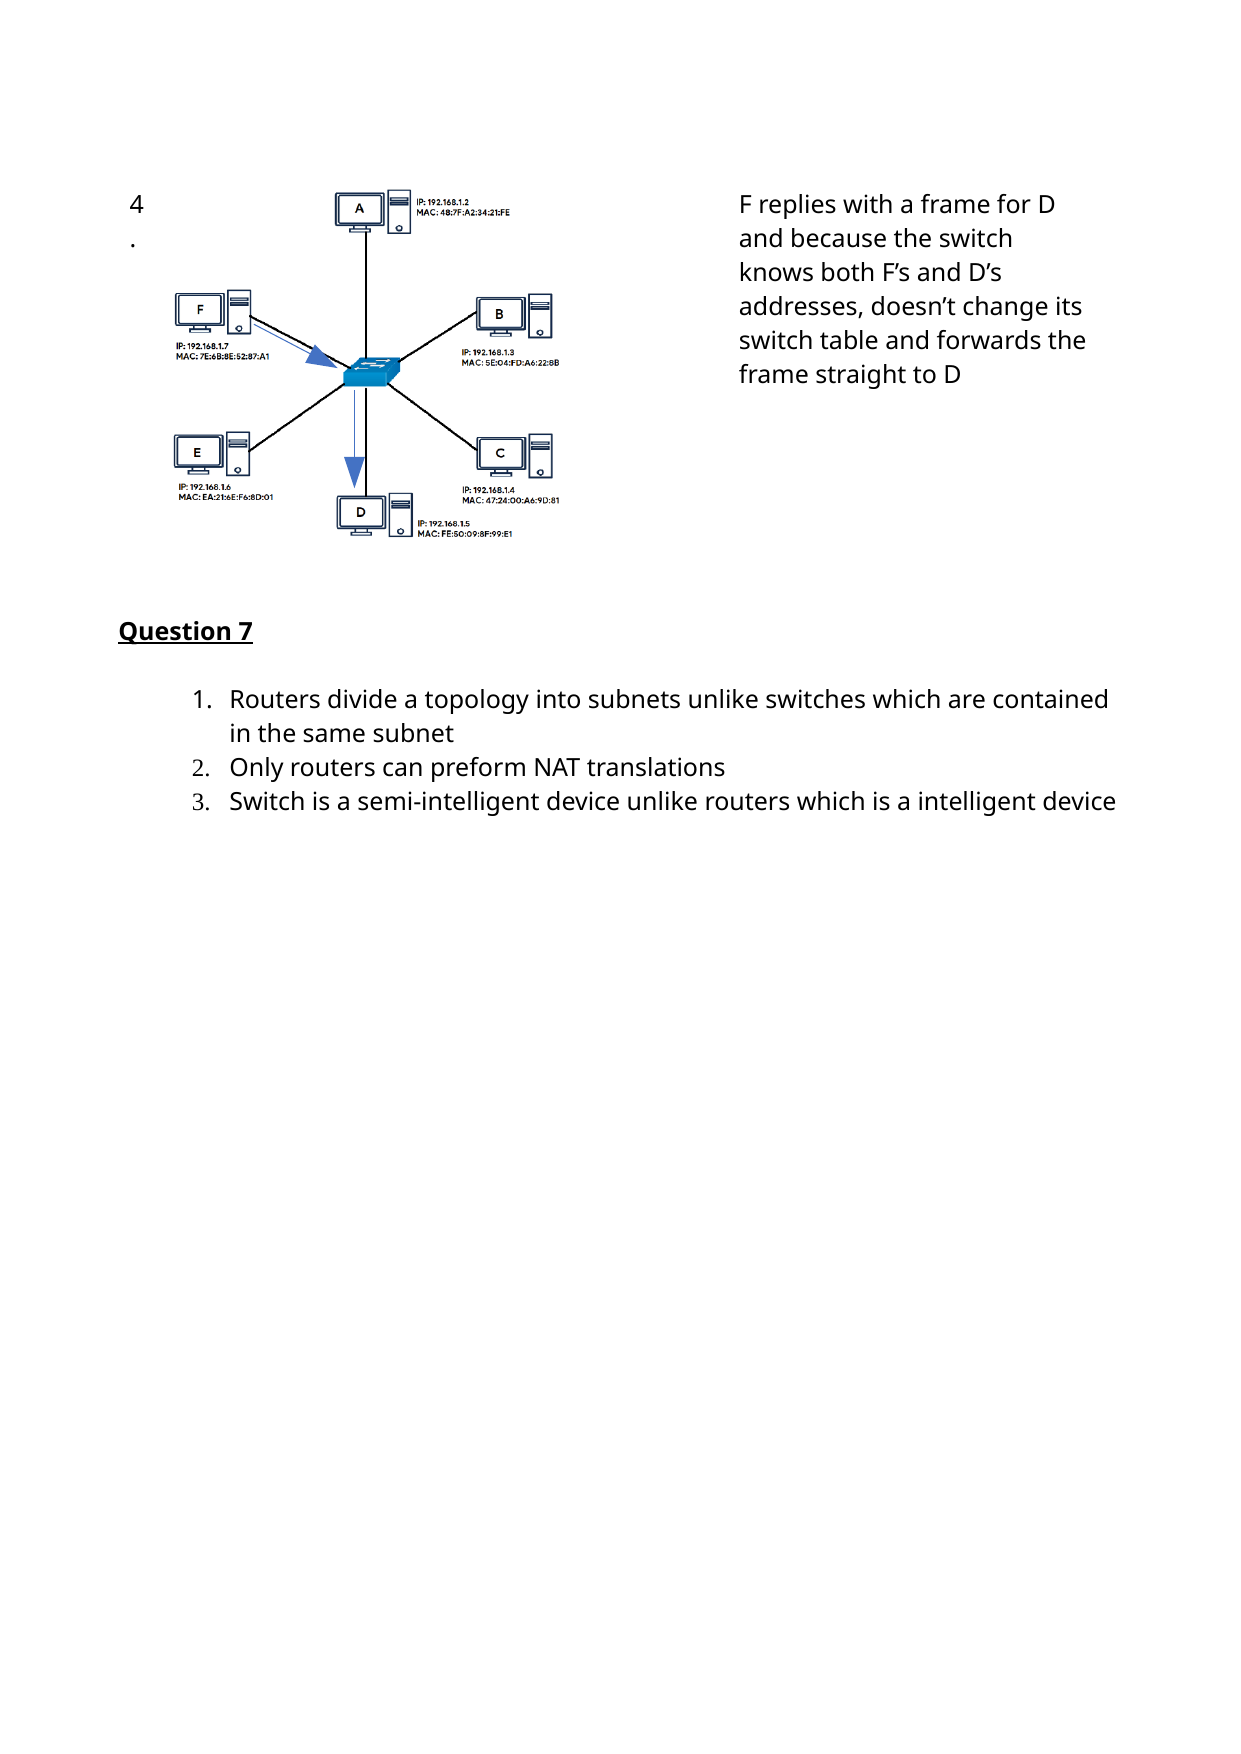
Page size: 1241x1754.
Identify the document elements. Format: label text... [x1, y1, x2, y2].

list Routers divide a topology into subnets unlike switches which are contained in the same subnet [192, 681, 1122, 749]
table_header F replies with a frame for D and because the switch knows both F’s and D’s addresses, doesn’t change its switch table and forwards the frame straight to D [728, 186, 1103, 545]
list Only routers can preform NAT translations [192, 749, 1122, 783]
table_header [563, 186, 727, 545]
table_header 4. [118, 186, 161, 545]
list Switch is a semi-intelligent device unlike routers which is a intelligent device [192, 783, 1122, 817]
text Question 7 [118, 613, 1122, 647]
table_header [161, 186, 172, 545]
